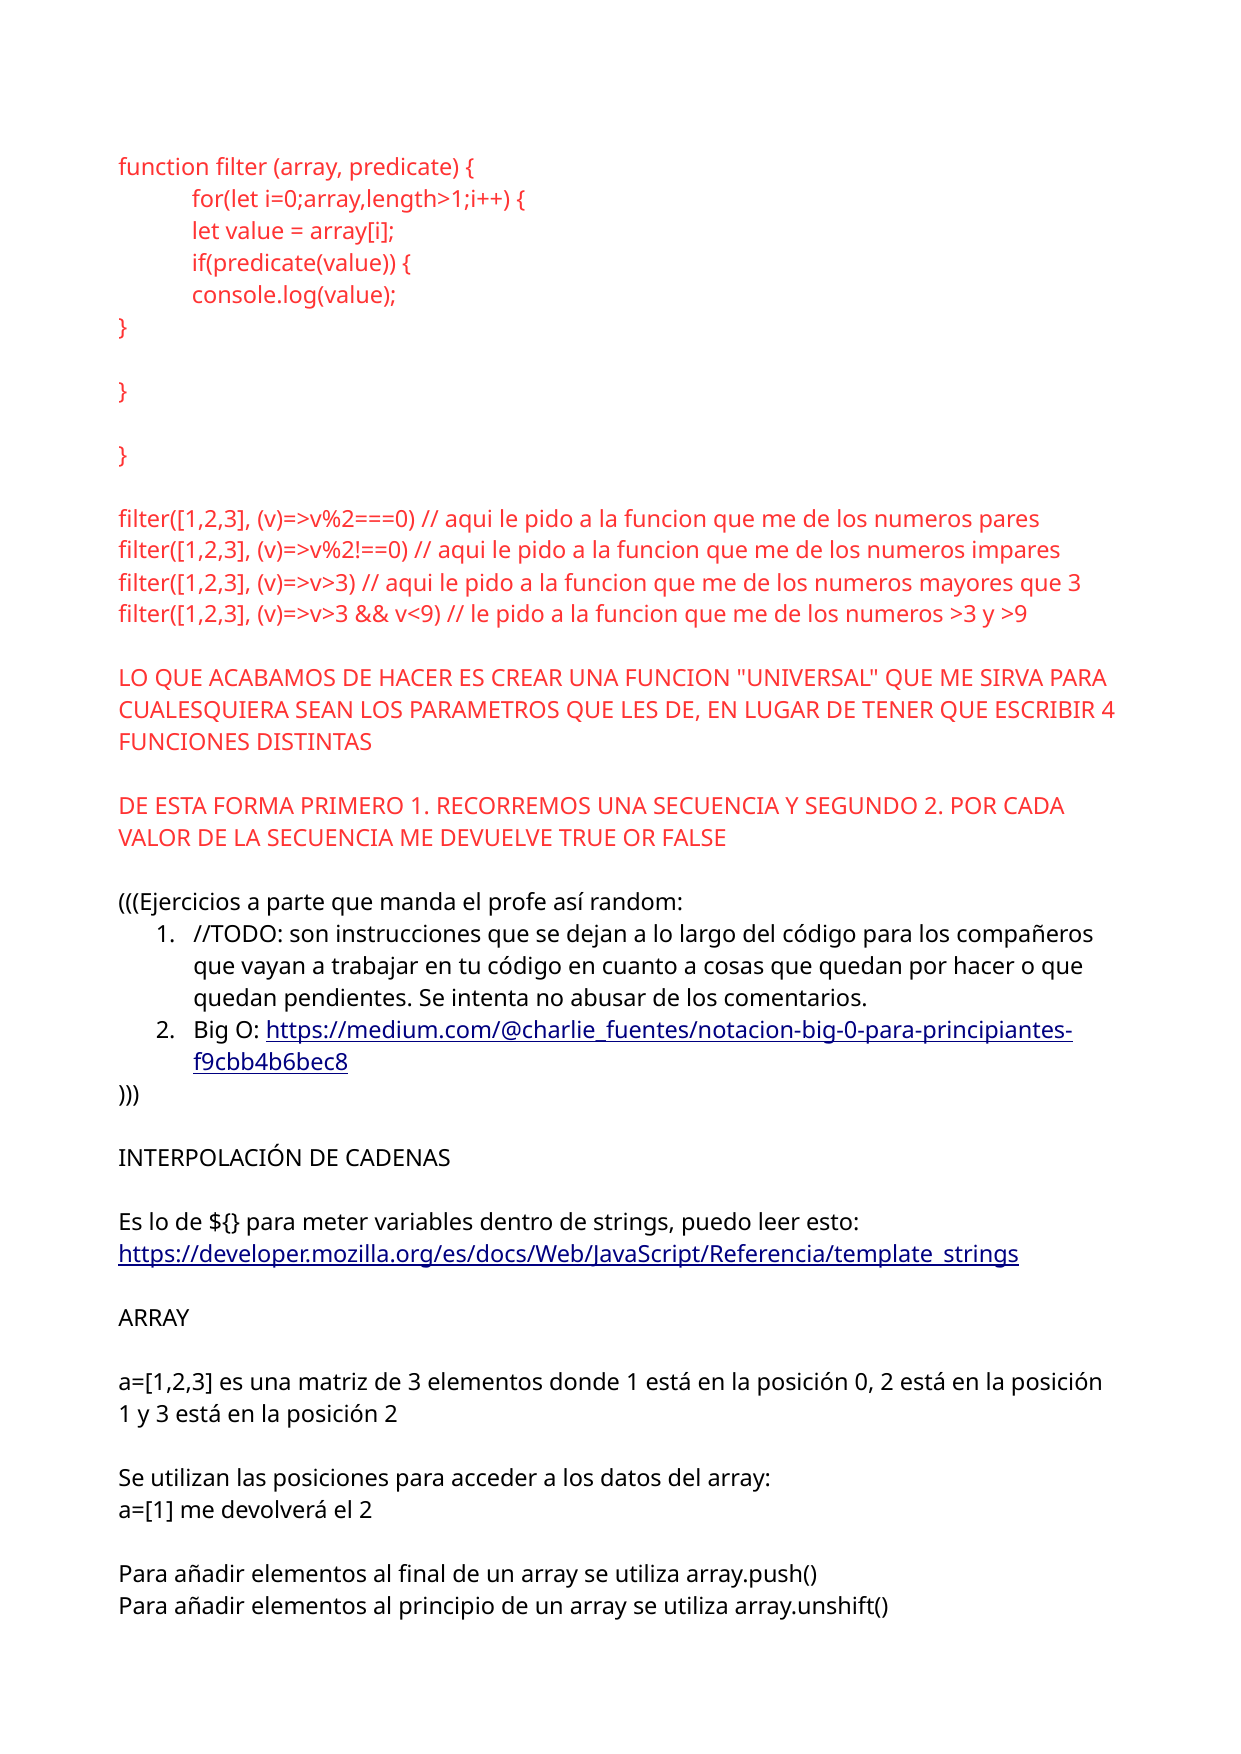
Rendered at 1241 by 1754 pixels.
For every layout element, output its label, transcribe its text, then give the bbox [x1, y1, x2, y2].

text } [118, 310, 1122, 342]
text ARRAY [118, 1301, 1122, 1333]
text } [118, 374, 1122, 406]
text function filter (array, predicate) { [118, 150, 1122, 182]
text filter([1,2,3], (v)=>v>3 && v<9) // le pido a la funcion que me de los numeros >3 y >9 [118, 598, 1122, 630]
text for(let i=0;array,length>1;i++) { [118, 182, 1122, 214]
text } [118, 438, 1122, 470]
text if(predicate(value)) { [118, 246, 1122, 278]
list //TODO: son instrucciones que se dejan a lo largo del código para los compañeros que vayan a trabajar en tu código en cuanto a cosas que quedan por hacer o que quedan pendientes. Se intenta no abusar de los comentarios. [156, 918, 1122, 1013]
text LO QUE ACABAMOS DE HACER ES CREAR UNA FUNCION "UNIVERSAL" QUE ME SIRVA PARA CUALESQUIERA SEAN LOS PARAMETROS QUE LES DE, EN LUGAR DE TENER QUE ESCRIBIR 4 FUNCIONES DISTINTAS [118, 662, 1122, 758]
text a=[1,2,3] es una matriz de 3 elementos donde 1 está en la posición 0, 2 está en la posición 1 y 3 está en la posición 2 [118, 1365, 1122, 1429]
text ))) [118, 1077, 1122, 1109]
text filter([1,2,3], (v)=>v%2!==0) // aqui le pido a la funcion que me de los numeros impares [118, 534, 1122, 566]
text let value = array[i]; [118, 214, 1122, 246]
text Para añadir elementos al final de un array se utiliza array.push() [118, 1557, 1122, 1589]
text INTERPOLACIÓN DE CADENAS [118, 1141, 1122, 1173]
text DE ESTA FORMA PRIMERO 1. RECORREMOS UNA SECUENCIA Y SEGUNDO 2. POR CADA VALOR DE LA SECUENCIA ME DEVUELVE TRUE OR FALSE [118, 790, 1122, 854]
text filter([1,2,3], (v)=>v%2===0) // aqui le pido a la funcion que me de los numeros pares [118, 502, 1122, 534]
text filter([1,2,3], (v)=>v>3) // aqui le pido a la funcion que me de los numeros mayores que 3 [118, 566, 1122, 598]
text Para añadir elementos al principio de un array se utiliza array.unshift() [118, 1589, 1122, 1621]
text a=[1] me devolverá el 2 [118, 1493, 1122, 1525]
list Big O: https://medium.com/@charlie_fuentes/notacion-big-0-para-principiantes-f9cbb4b6bec8 [156, 1013, 1122, 1077]
text (((Ejercicios a parte que manda el profe así random: [118, 886, 1122, 918]
text Es lo de ${} para meter variables dentro de strings, puedo leer esto: https://developer.mozilla.org/es/docs/Web/JavaScript/Referencia/template_strings [118, 1205, 1122, 1269]
text console.log(value); [118, 278, 1122, 310]
text Se utilizan las posiciones para acceder a los datos del array: [118, 1461, 1122, 1493]
